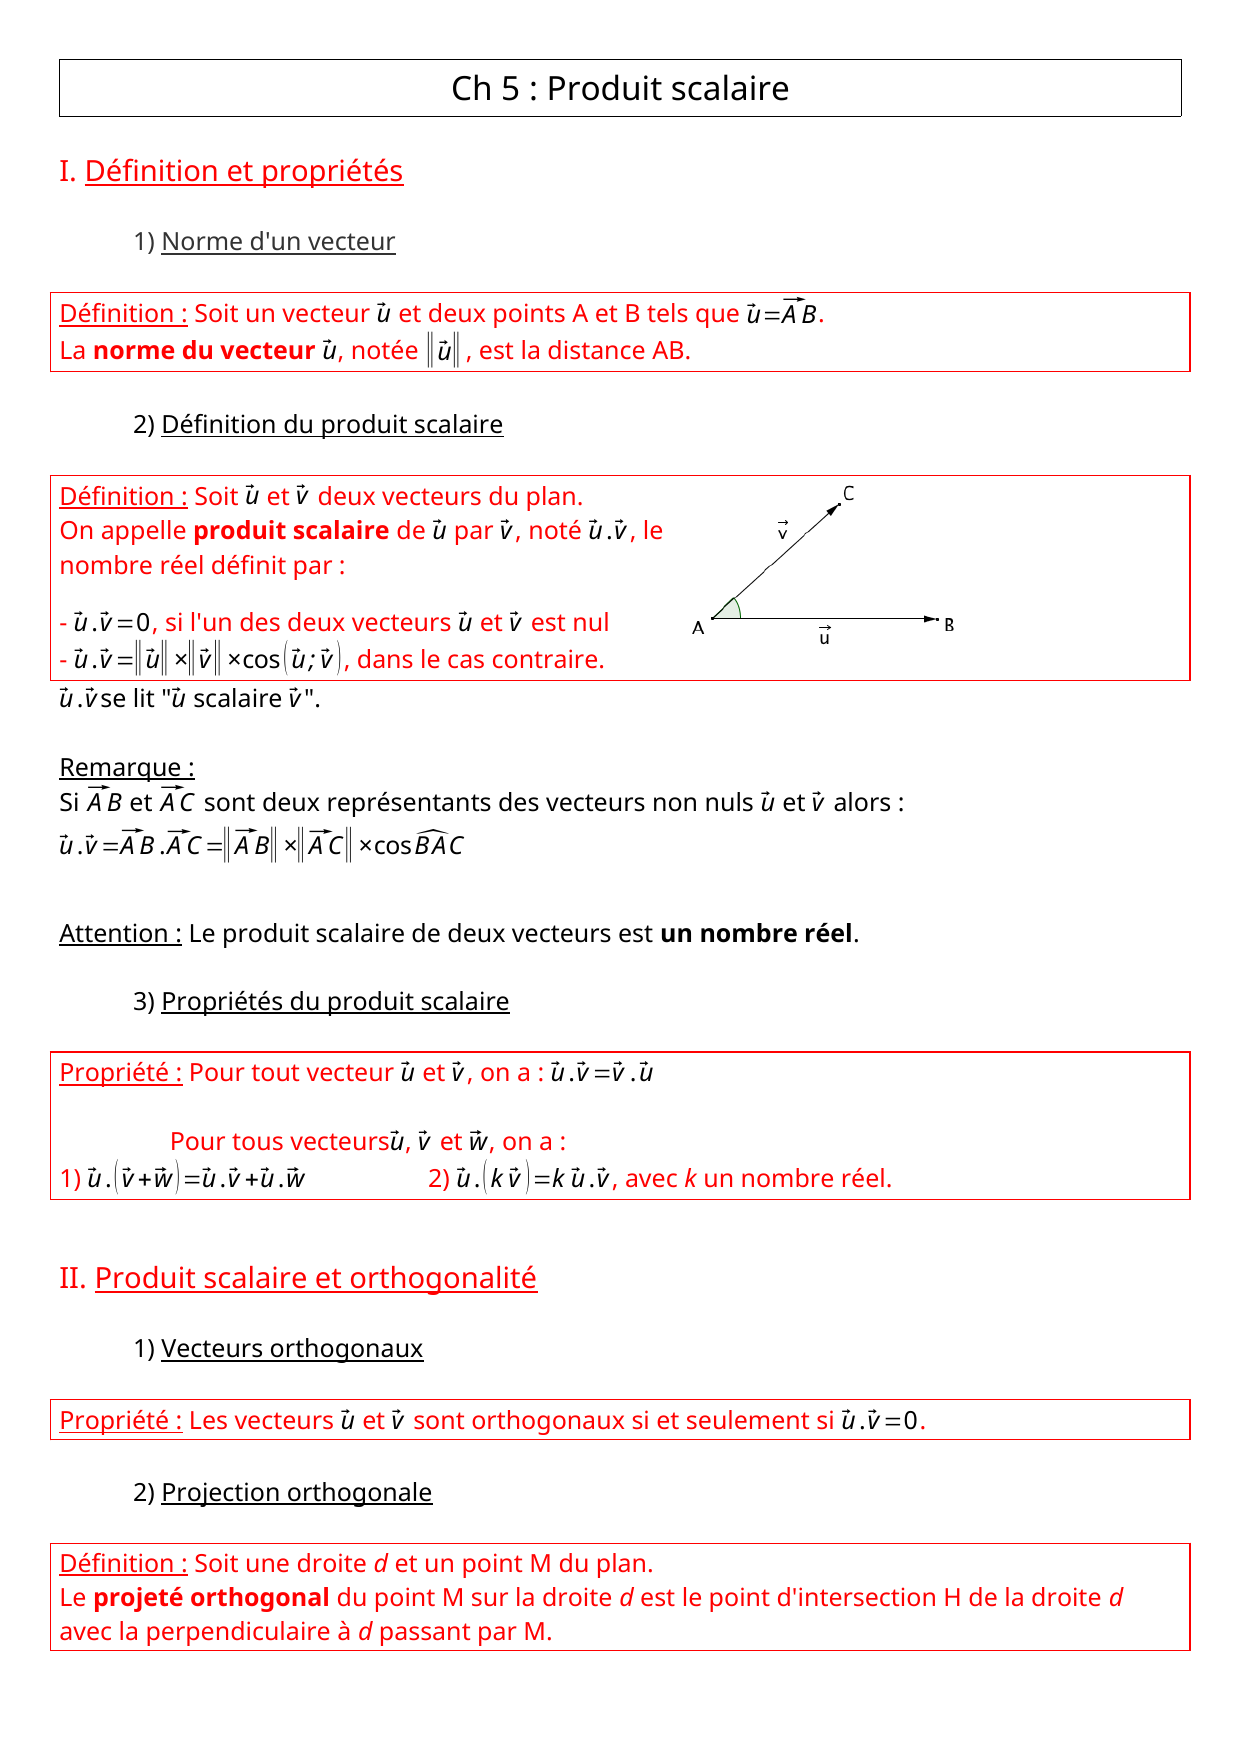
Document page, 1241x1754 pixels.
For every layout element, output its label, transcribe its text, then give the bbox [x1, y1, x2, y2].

text Définition : Soit une droite d et un point M du plan. [51, 1544, 1189, 1577]
text - , si l'un des deux vecteurs et est nul [59, 604, 683, 636]
text Définition : Soit et deux vecteurs du plan. [51, 476, 1189, 513]
text [967, 547, 1181, 582]
text Pour tous vecteurs, et , on a : [59, 1123, 1181, 1155]
text 1) 2) , avec k un nombre réel. [51, 1155, 1189, 1199]
text nombre réel définit par : [59, 547, 683, 582]
picture [683, 478, 967, 649]
text 3) Propriétés du produit scalaire [59, 983, 1181, 1017]
text 2) Projection orthogonale [59, 1474, 1181, 1508]
text La norme du vecteur , notée , est la distance AB. [51, 328, 1189, 371]
text se lit " scalaire ". [59, 681, 1181, 716]
table_header Ch 5 : Produit scalaire [60, 60, 1181, 116]
text On appelle produit scalaire de par , noté , le [59, 513, 683, 547]
text 1) Norme d'un vecteur [59, 224, 1181, 258]
text Propriété : Les vecteurs et sont orthogonaux si et seulement si . [51, 1400, 1189, 1439]
text Si et sont deux représentants des vecteurs non nuls et alors : [59, 784, 1181, 819]
text Propriété : Pour tout vecteur et , on a : [51, 1053, 1189, 1089]
text Remarque : [59, 749, 1181, 784]
text - , dans le cas contraire. [51, 636, 1189, 680]
text [967, 604, 1181, 636]
text II. Produit scalaire et orthogonalité [59, 1257, 1181, 1297]
text Attention : Le produit scalaire de deux vecteurs est un nombre réel. [59, 915, 1181, 949]
text Le projeté orthogonal du point M sur la droite d est le point d'intersection H de la droite d avec la perpendiculaire à d passant par M. [51, 1577, 1189, 1650]
text [967, 513, 1181, 547]
text 1) Vecteurs orthogonaux [59, 1331, 1181, 1365]
text 2) Définition du produit scalaire [59, 407, 1181, 441]
text Définition : Soit un vecteur et deux points A et B tels que . [51, 293, 1189, 328]
text I. Définition et propriétés [59, 150, 1181, 190]
